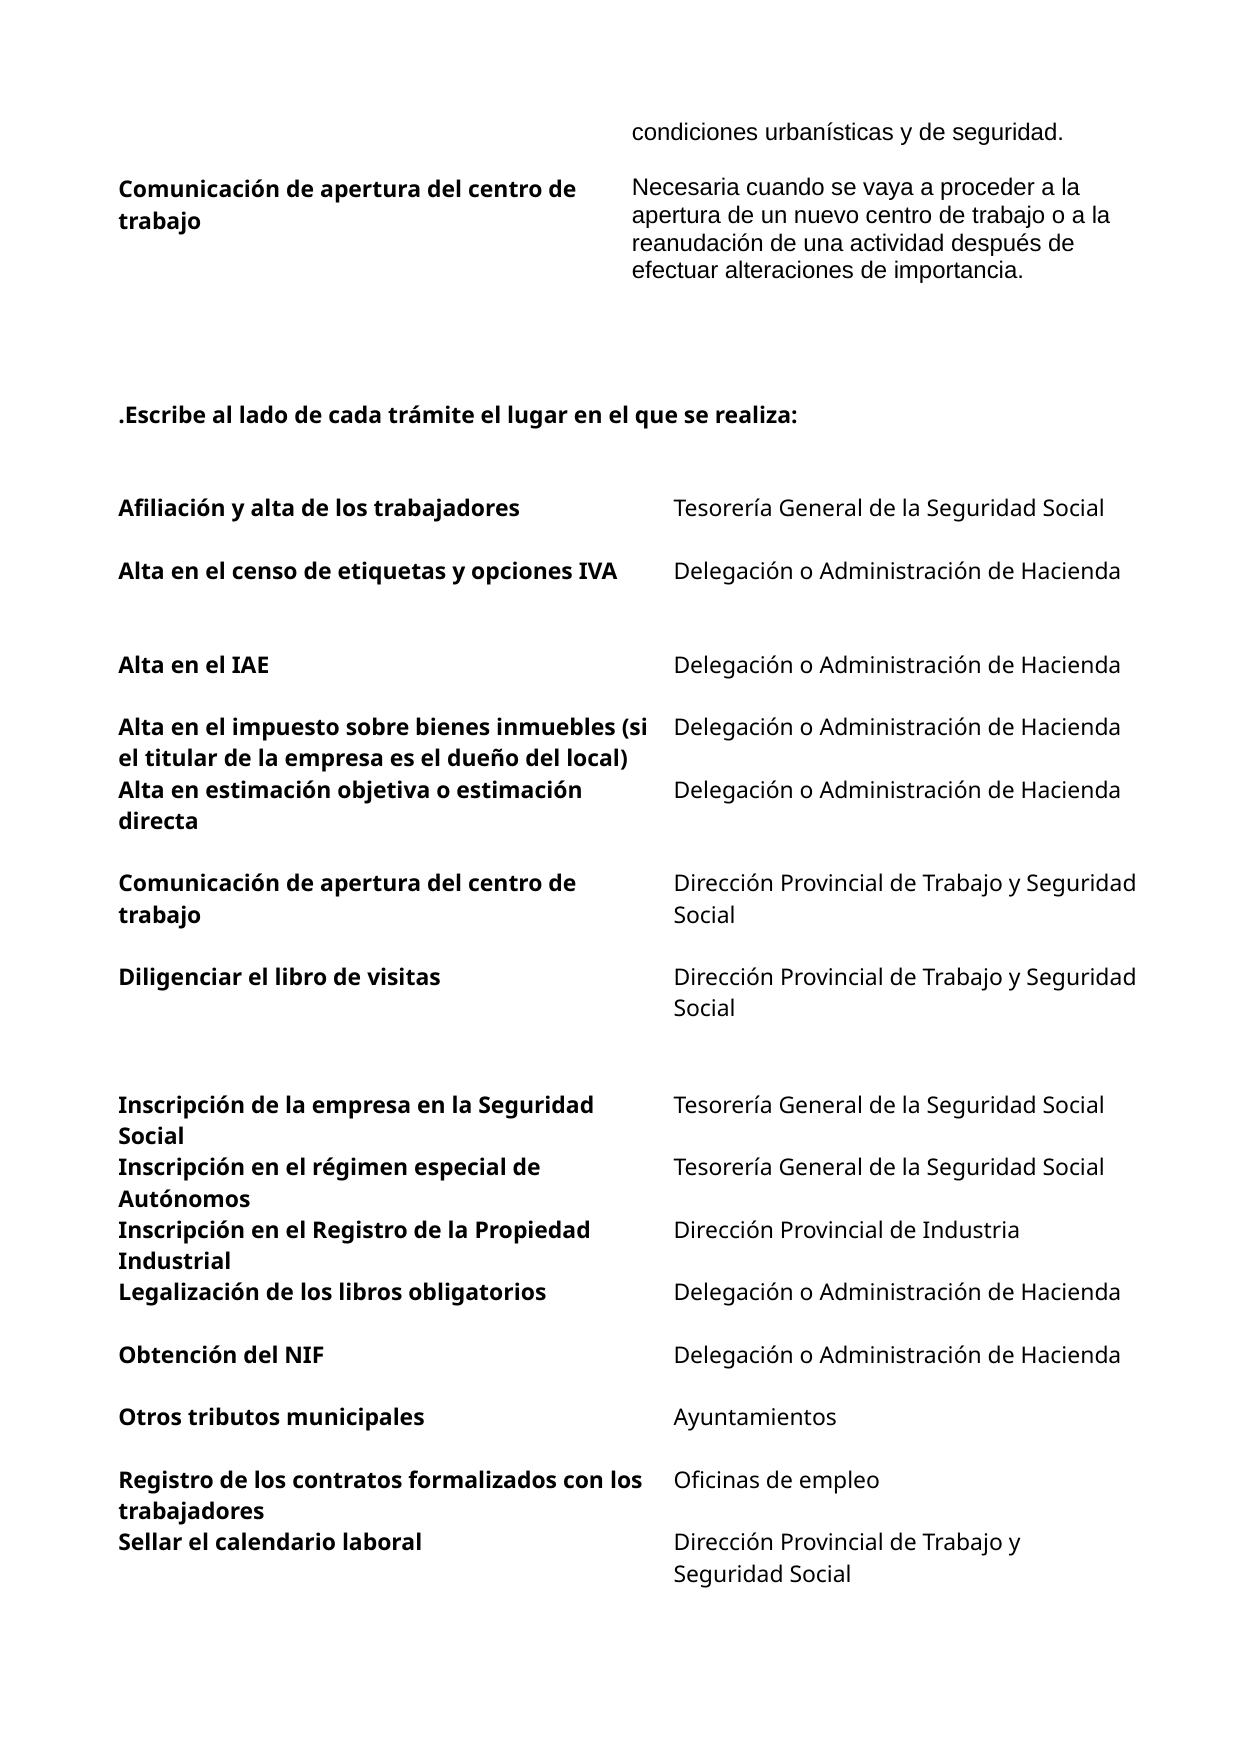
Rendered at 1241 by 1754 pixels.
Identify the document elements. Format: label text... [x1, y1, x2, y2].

table_cell Delegación o Administración de Hacienda [662, 711, 1240, 773]
table_cell Comunicación de apertura del centro de trabajo [107, 173, 620, 305]
table_cell Dirección Provincial de Trabajo y Seguridad Social [662, 1526, 1240, 1620]
table_cell [107, 118, 620, 173]
table_cell Delegación o Administración de Hacienda [662, 774, 1240, 867]
table_cell Alta en el impuesto sobre bienes inmuebles (si el titular de la empresa es el dueño del local) [107, 711, 662, 773]
table_header Tesorería General de la Seguridad Social [662, 492, 1240, 555]
table_cell Ayuntamientos [662, 1401, 1240, 1464]
table_cell Dirección Provincial de Industria [662, 1214, 1240, 1276]
table_cell Delegación o Administración de Hacienda [662, 649, 1240, 711]
table_header Inscripción de la empresa en la Seguridad Social [107, 1089, 662, 1151]
table_cell Alta en estimación objetiva o estimación directa [107, 774, 662, 867]
table_cell Otros tributos municipales [107, 1401, 662, 1464]
table_cell Dirección Provincial de Trabajo y Seguridad Social [662, 961, 1240, 1058]
table_cell Delegación o Administración de Hacienda [662, 1276, 1240, 1339]
table_header Tesorería General de la Seguridad Social [662, 1089, 1240, 1151]
table_cell condiciones urbanísticas y de seguridad. [620, 118, 1134, 173]
table_cell Delegación o Administración de Hacienda [662, 555, 1240, 648]
table_cell Tesorería General de la Seguridad Social [662, 1151, 1240, 1214]
table_cell Oficinas de empleo [662, 1464, 1240, 1526]
table_cell Inscripción en el Registro de la Propiedad Industrial [107, 1214, 662, 1276]
table_cell Alta en el IAE [107, 649, 662, 711]
table_cell Alta en el censo de etiquetas y opciones IVA [107, 555, 662, 648]
table_cell Legalización de los libros obligatorios [107, 1276, 662, 1339]
table_cell Obtención del NIF [107, 1339, 662, 1401]
table_cell Diligenciar el libro de visitas [107, 961, 662, 1058]
text .Escribe al lado de cada trámite el lugar en el que se realiza: [118, 398, 1122, 430]
table_cell Registro de los contratos formalizados con los trabajadores [107, 1464, 662, 1526]
table_cell Dirección Provincial de Trabajo y Seguridad Social [662, 867, 1240, 961]
table_header Afiliación y alta de los trabajadores [107, 492, 662, 555]
table_cell Necesaria cuando se vaya a proceder a la apertura de un nuevo centro de trabajo o a la reanudación de una actividad después de efectuar alteraciones de importancia. [620, 173, 1134, 305]
table_cell Inscripción en el régimen especial de Autónomos [107, 1151, 662, 1214]
table_cell Comunicación de apertura del centro de trabajo [107, 867, 662, 961]
table_cell Sellar el calendario laboral [107, 1526, 662, 1620]
table_cell Delegación o Administración de Hacienda [662, 1339, 1240, 1401]
